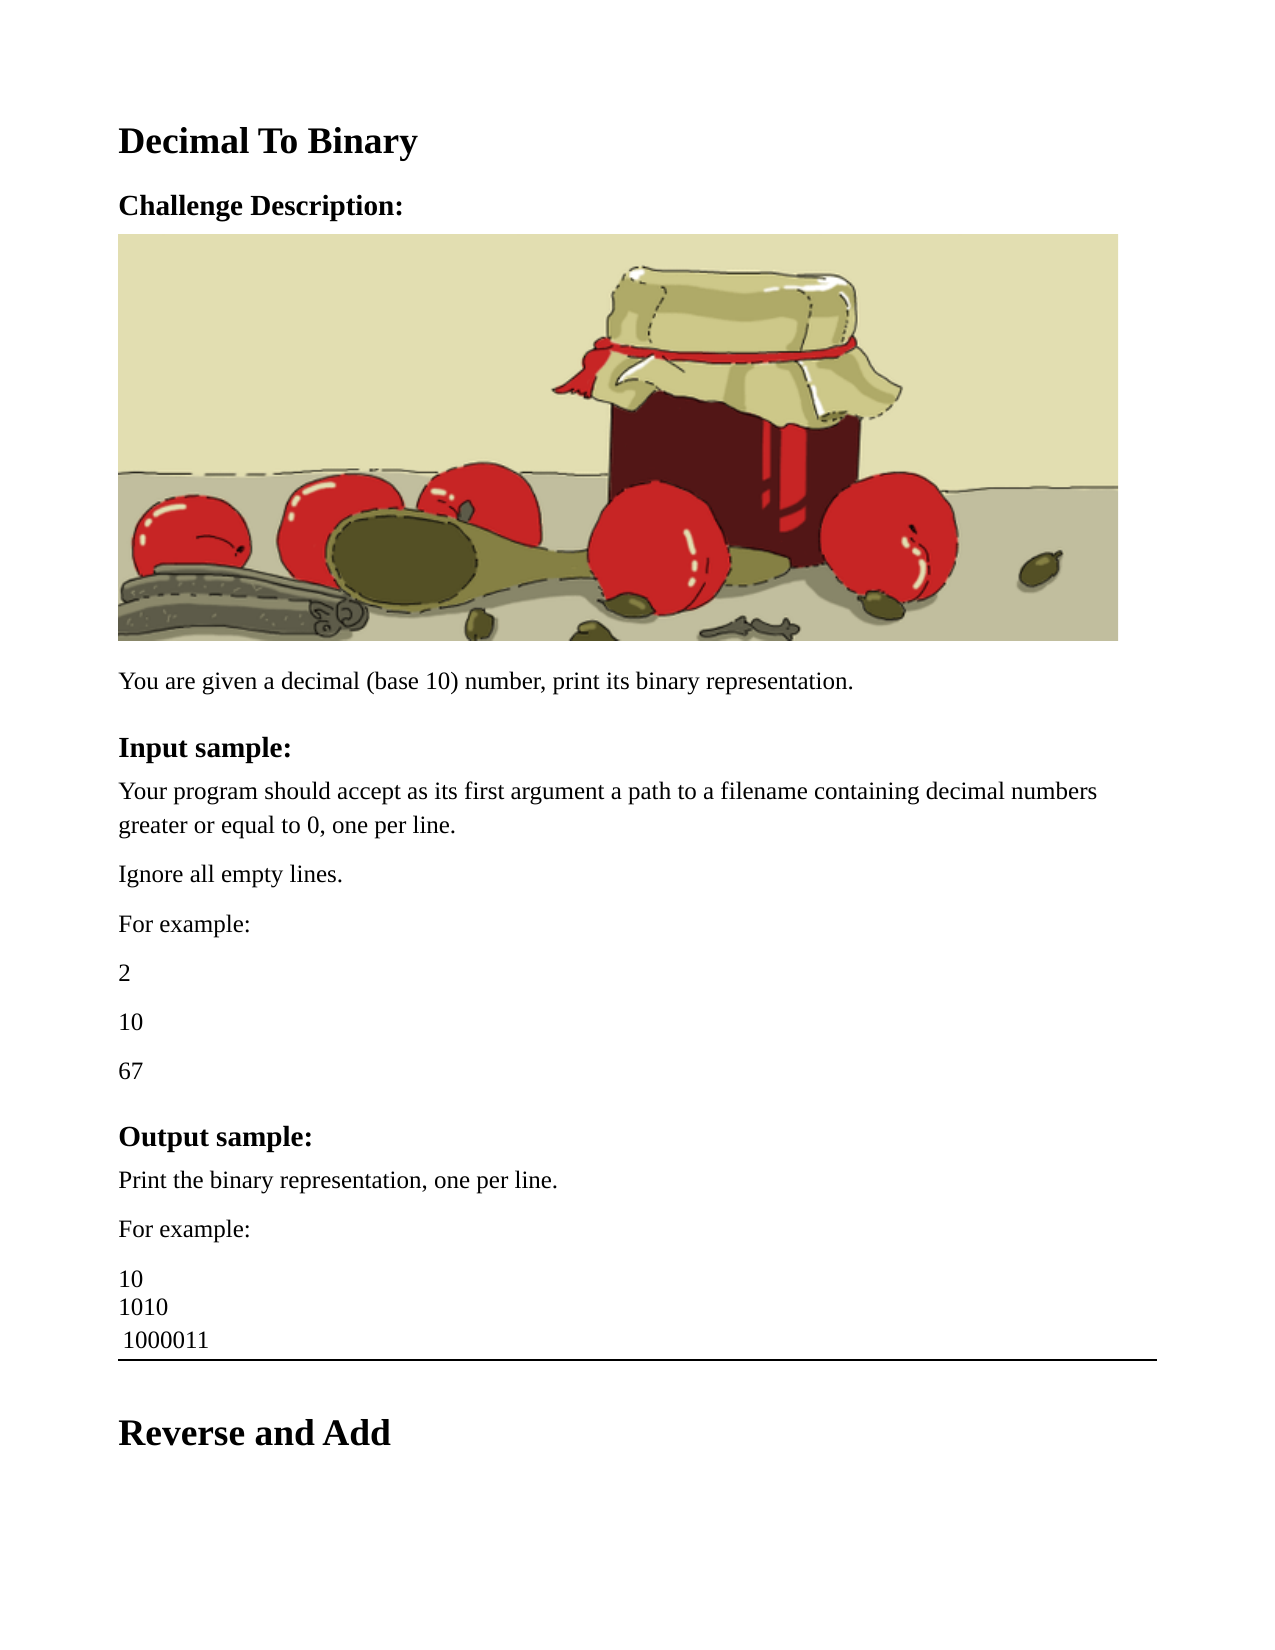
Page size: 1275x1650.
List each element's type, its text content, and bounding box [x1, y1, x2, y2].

subtitle Output sample: [118, 1119, 1157, 1153]
text For example: [118, 1214, 1157, 1243]
text Print the binary representation, one per line. [118, 1166, 1157, 1194]
subtitle Reverse and Add [118, 1410, 1157, 1453]
text 1010 [118, 1292, 1157, 1321]
text Ignore all empty lines. [118, 859, 1157, 888]
text You are given a decimal (base 10) number, print its binary representation. [118, 666, 1157, 695]
text 10 [118, 1007, 1157, 1036]
subtitle Decimal To Binary [118, 118, 1157, 161]
subtitle Input sample: [118, 730, 1157, 763]
text 1000011 [118, 1321, 1157, 1359]
text For example: [118, 909, 1157, 937]
text 67 [118, 1056, 1157, 1084]
text 10 [118, 1264, 1157, 1292]
text 2 [118, 958, 1157, 986]
subtitle Challenge Description: [118, 188, 1157, 222]
picture [118, 234, 1119, 641]
text Your program should accept as its first argument a path to a filename containing decimal numbers greater or equal to 0, one per line. [118, 776, 1157, 839]
